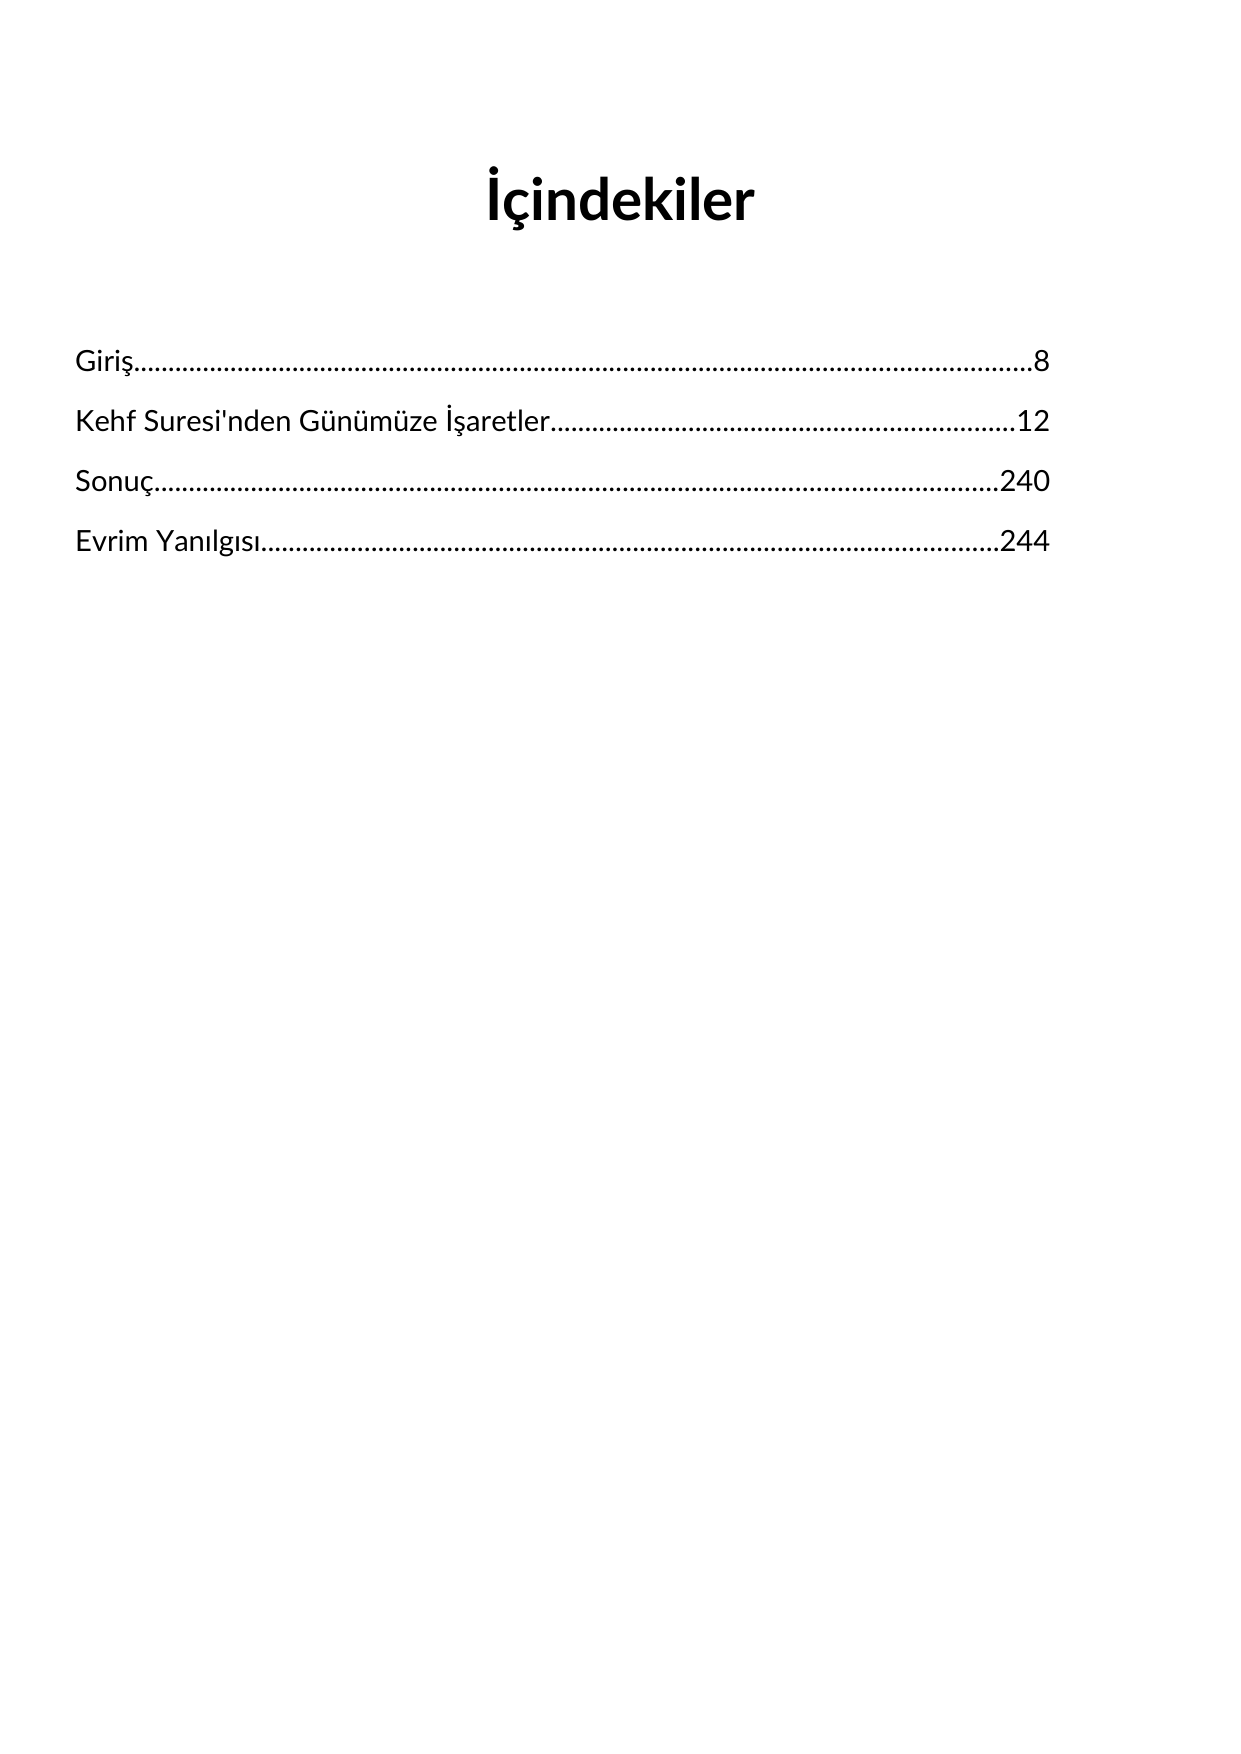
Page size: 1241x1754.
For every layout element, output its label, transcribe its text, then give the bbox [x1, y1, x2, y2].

subtitle Kehf Suresi'nden Günümüze İşaretler 12 [75, 403, 1165, 438]
subtitle Sonuç 240 [75, 463, 1165, 498]
subtitle Giriş 8 [75, 343, 1165, 378]
subtitle Evrim Yanılgısı 244 [75, 523, 1165, 558]
subtitle İçindekiler [75, 162, 1165, 232]
